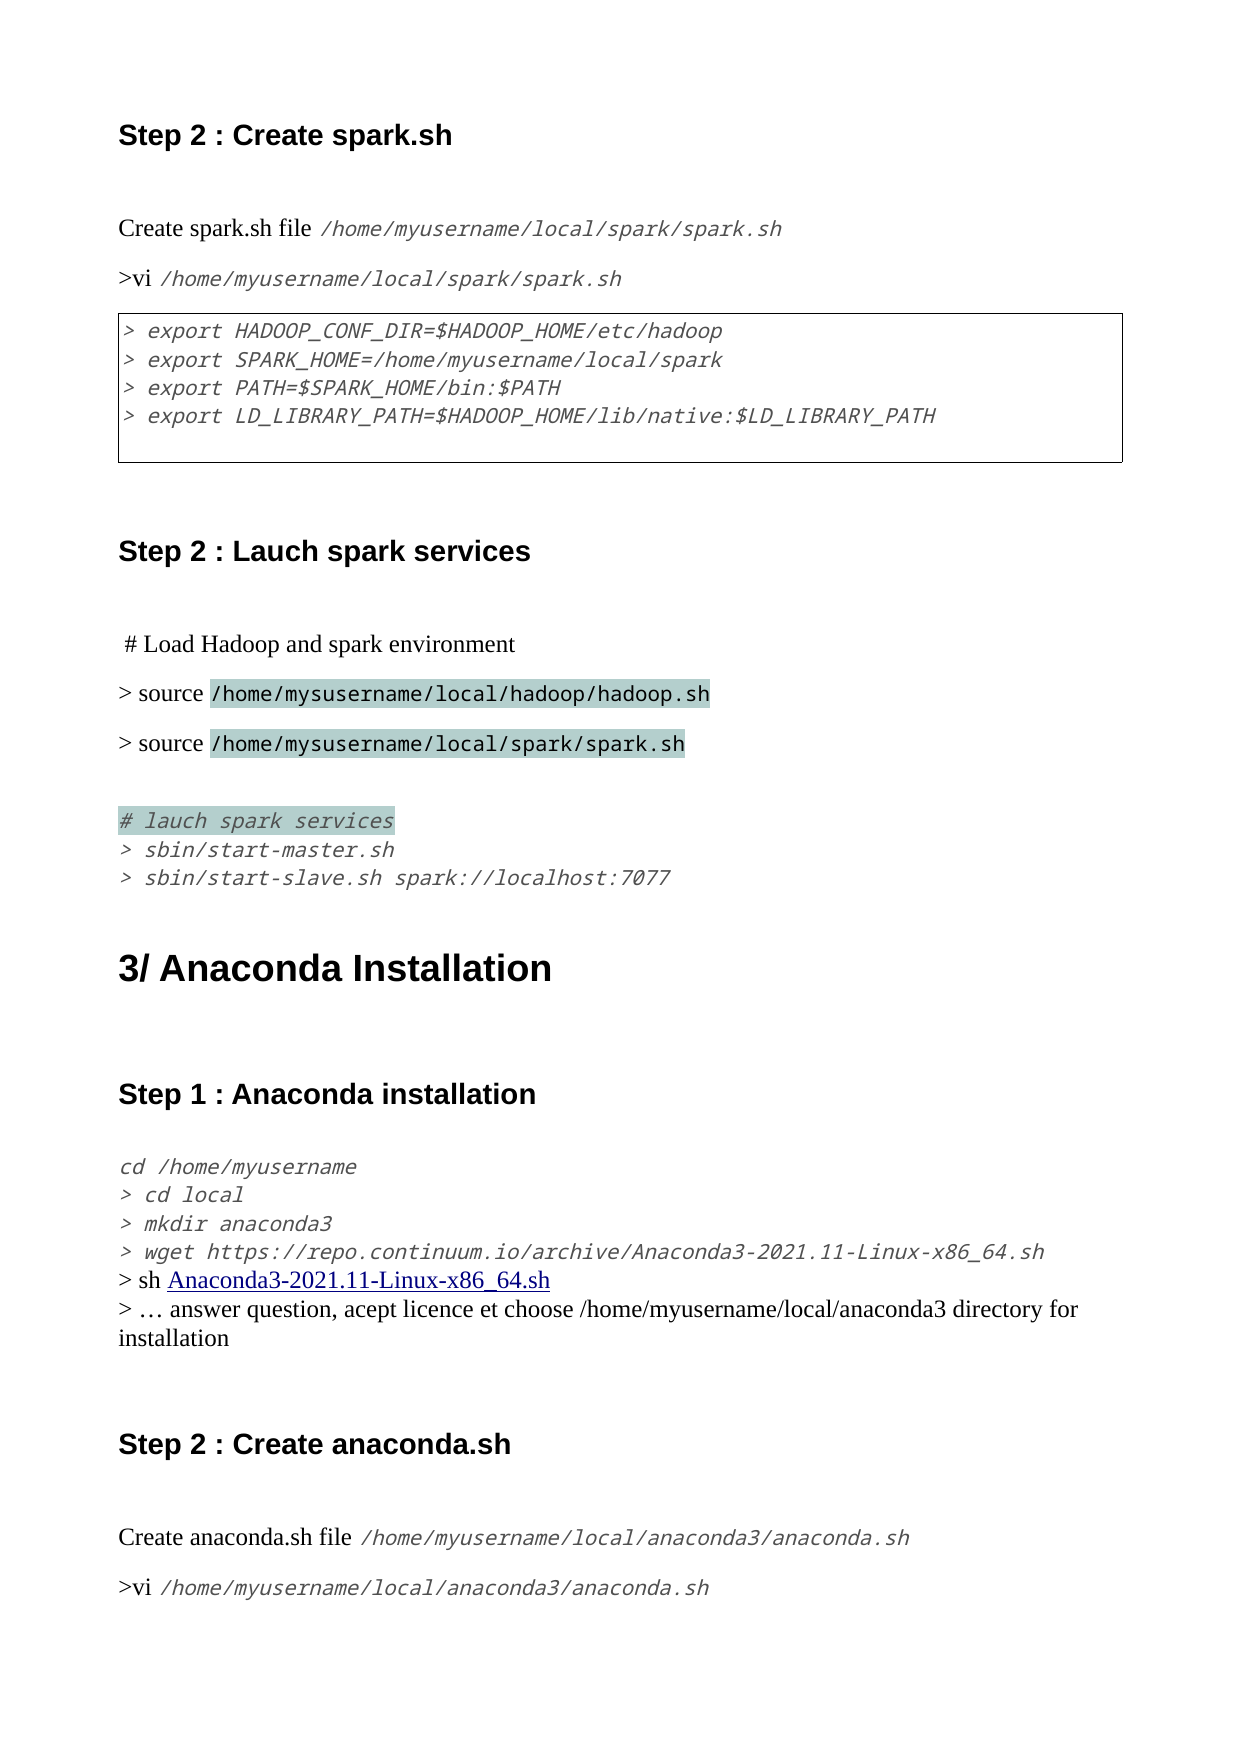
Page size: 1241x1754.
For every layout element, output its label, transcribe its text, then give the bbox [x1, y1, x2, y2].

subtitle Step 1 : Anaconda installation [118, 1077, 1122, 1111]
text >vi /home/myusername/local/anaconda3/anaconda.sh [118, 1572, 1122, 1602]
subtitle 3/ Anaconda Installation [118, 946, 1122, 989]
text > export PATH=$SPARK_HOME/bin:$PATH [119, 370, 1122, 398]
text Create spark.sh file /home/myusername/local/spark/spark.sh [118, 213, 1122, 243]
text # lauch spark services [118, 806, 1122, 835]
text > mkdir anaconda3 [118, 1209, 1122, 1237]
text > source /home/mysusername/local/spark/spark.sh [118, 728, 1122, 758]
text > sbin/start-master.sh [118, 835, 1122, 863]
text >vi /home/myusername/local/spark/spark.sh [118, 263, 1122, 293]
subtitle Step 2 : Create spark.sh [118, 118, 1122, 152]
text > export LD_LIBRARY_PATH=$HADOOP_HOME/lib/native:$LD_LIBRARY_PATH [119, 398, 1122, 430]
text > export HADOOP_CONF_DIR=$HADOOP_HOME/etc/hadoop [119, 314, 1122, 342]
text > cd local [118, 1180, 1122, 1209]
subtitle Step 2 : Create anaconda.sh [118, 1427, 1122, 1461]
subtitle Step 2 : Lauch spark services [118, 534, 1122, 568]
text > … answer question, acept licence et choose /home/myusername/local/anaconda3 directory for installation [118, 1294, 1122, 1352]
text > sh Anaconda3-2021.11-Linux-x86_64.sh [118, 1266, 1122, 1294]
text > sbin/start-slave.sh spark://localhost:7077 [118, 863, 1122, 892]
text > source /home/mysusername/local/hadoop/hadoop.sh [118, 678, 1122, 708]
text > wget https://repo.continuum.io/archive/Anaconda3-2021.11-Linux-x86_64.sh [118, 1237, 1122, 1266]
text Create anaconda.sh file /home/myusername/local/anaconda3/anaconda.sh [118, 1522, 1122, 1552]
text # Load Hadoop and spark environment [118, 629, 1122, 658]
text cd /home/myusername [118, 1152, 1122, 1180]
text > export SPARK_HOME=/home/myusername/local/spark [119, 342, 1122, 370]
